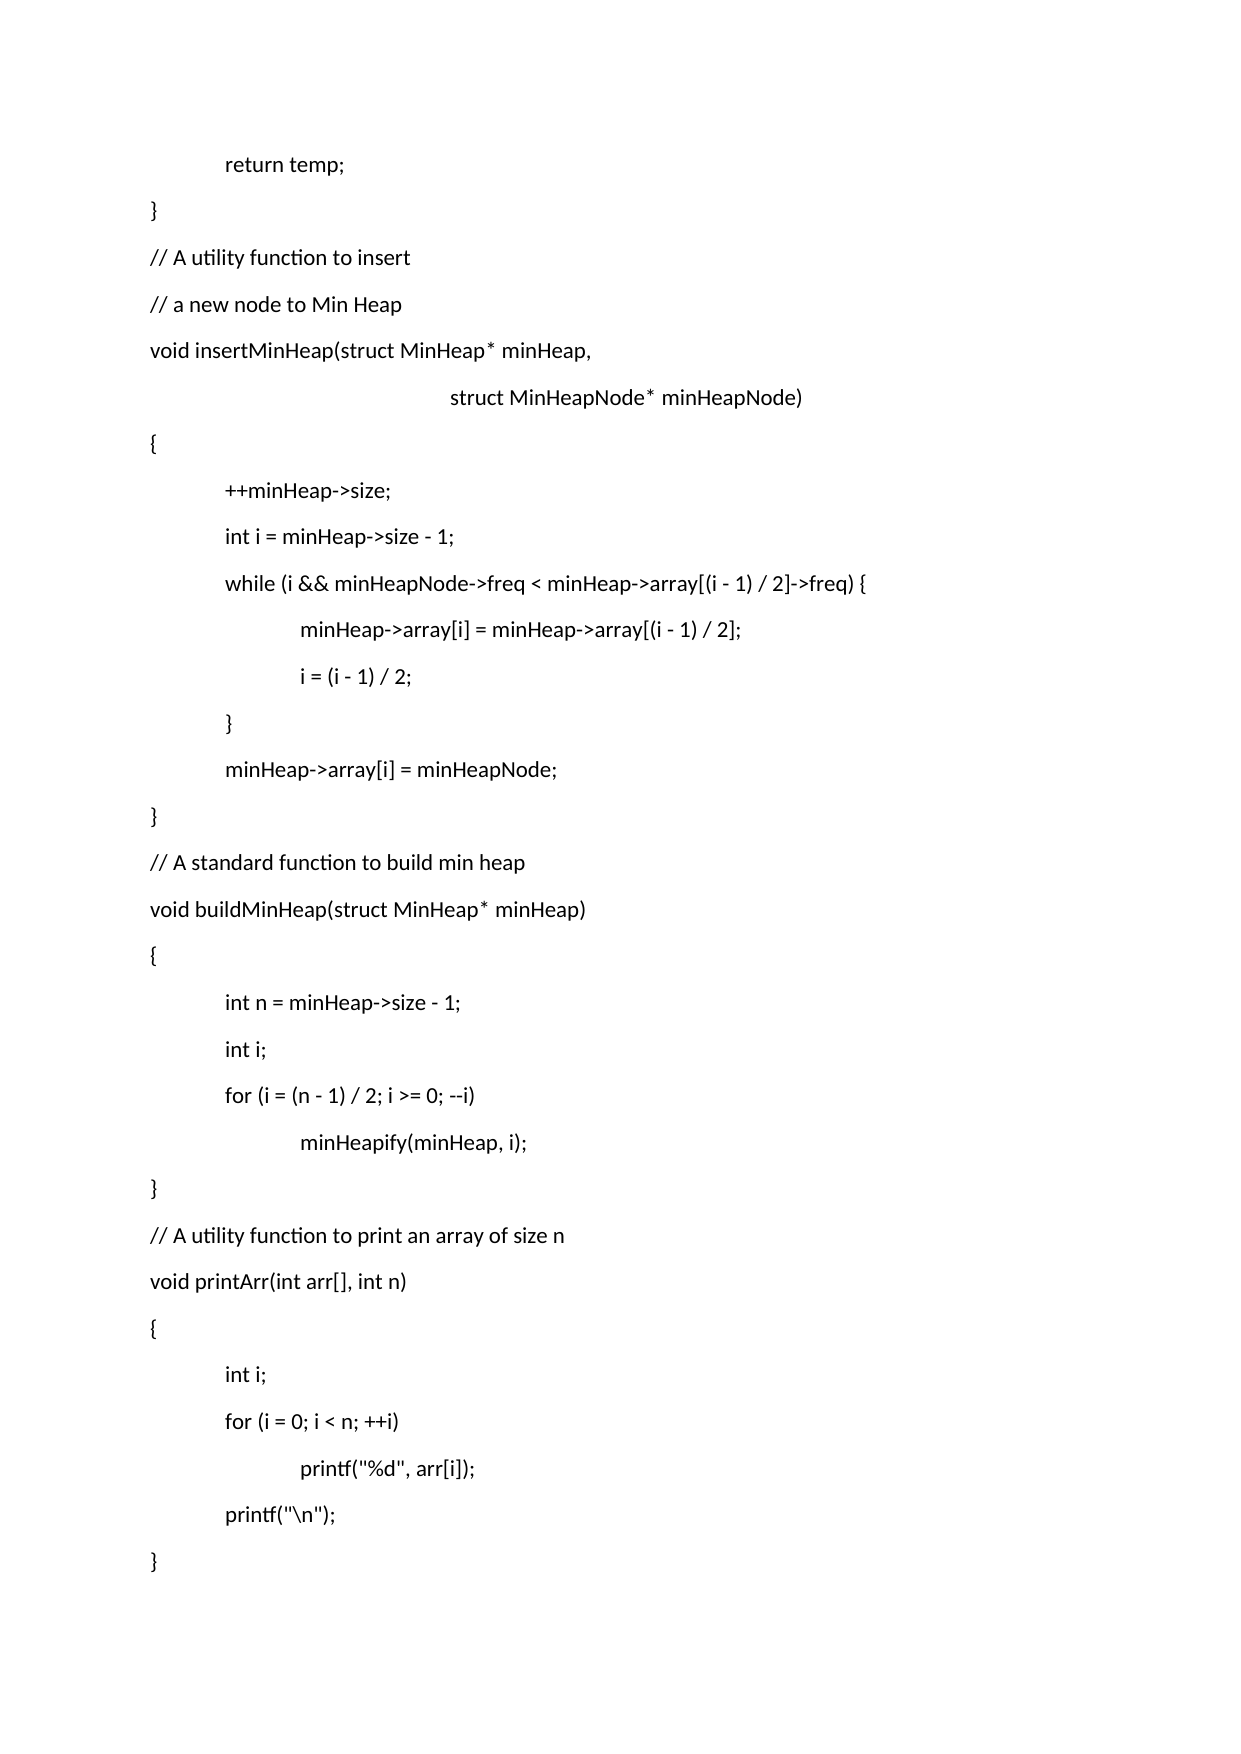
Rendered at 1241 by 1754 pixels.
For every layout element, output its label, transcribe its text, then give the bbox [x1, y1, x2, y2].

text } [150, 1547, 1090, 1575]
text for (i = (n - 1) / 2; i >= 0; --i) [150, 1081, 1090, 1109]
text { [150, 942, 1090, 969]
text int i; [150, 1035, 1090, 1063]
text for (i = 0; i < n; ++i) [150, 1407, 1090, 1435]
text { [150, 429, 1090, 457]
text minHeap->array[i] = minHeap->array[(i - 1) / 2]; [150, 616, 1090, 644]
text // a new node to Min Heap [150, 290, 1090, 318]
text return temp; [150, 150, 1090, 178]
text struct MinHeapNode* minHeapNode) [150, 383, 1090, 411]
text // A utility function to print an array of size n [150, 1221, 1090, 1249]
text } [150, 1174, 1090, 1202]
text void buildMinHeap(struct MinHeap* minHeap) [150, 895, 1090, 923]
text { [150, 1314, 1090, 1342]
text int i = minHeap->size - 1; [150, 522, 1090, 551]
text int i; [150, 1361, 1090, 1389]
text minHeapify(minHeap, i); [150, 1128, 1090, 1156]
text printf("%d", arr[i]); [150, 1454, 1090, 1482]
text printf("\n"); [150, 1500, 1090, 1528]
text i = (i - 1) / 2; [150, 662, 1090, 690]
text int n = minHeap->size - 1; [150, 988, 1090, 1016]
text // A standard function to build min heap [150, 848, 1090, 876]
text } [150, 802, 1090, 830]
text while (i && minHeapNode->freq < minHeap->array[(i - 1) / 2]->freq) { [150, 569, 1090, 597]
text } [150, 197, 1090, 224]
text void insertMinHeap(struct MinHeap* minHeap, [150, 336, 1090, 364]
text // A utility function to insert [150, 243, 1090, 271]
text } [150, 709, 1090, 737]
text void printArr(int arr[], int n) [150, 1267, 1090, 1296]
text ++minHeap->size; [150, 476, 1090, 504]
text minHeap->array[i] = minHeapNode; [150, 755, 1090, 783]
